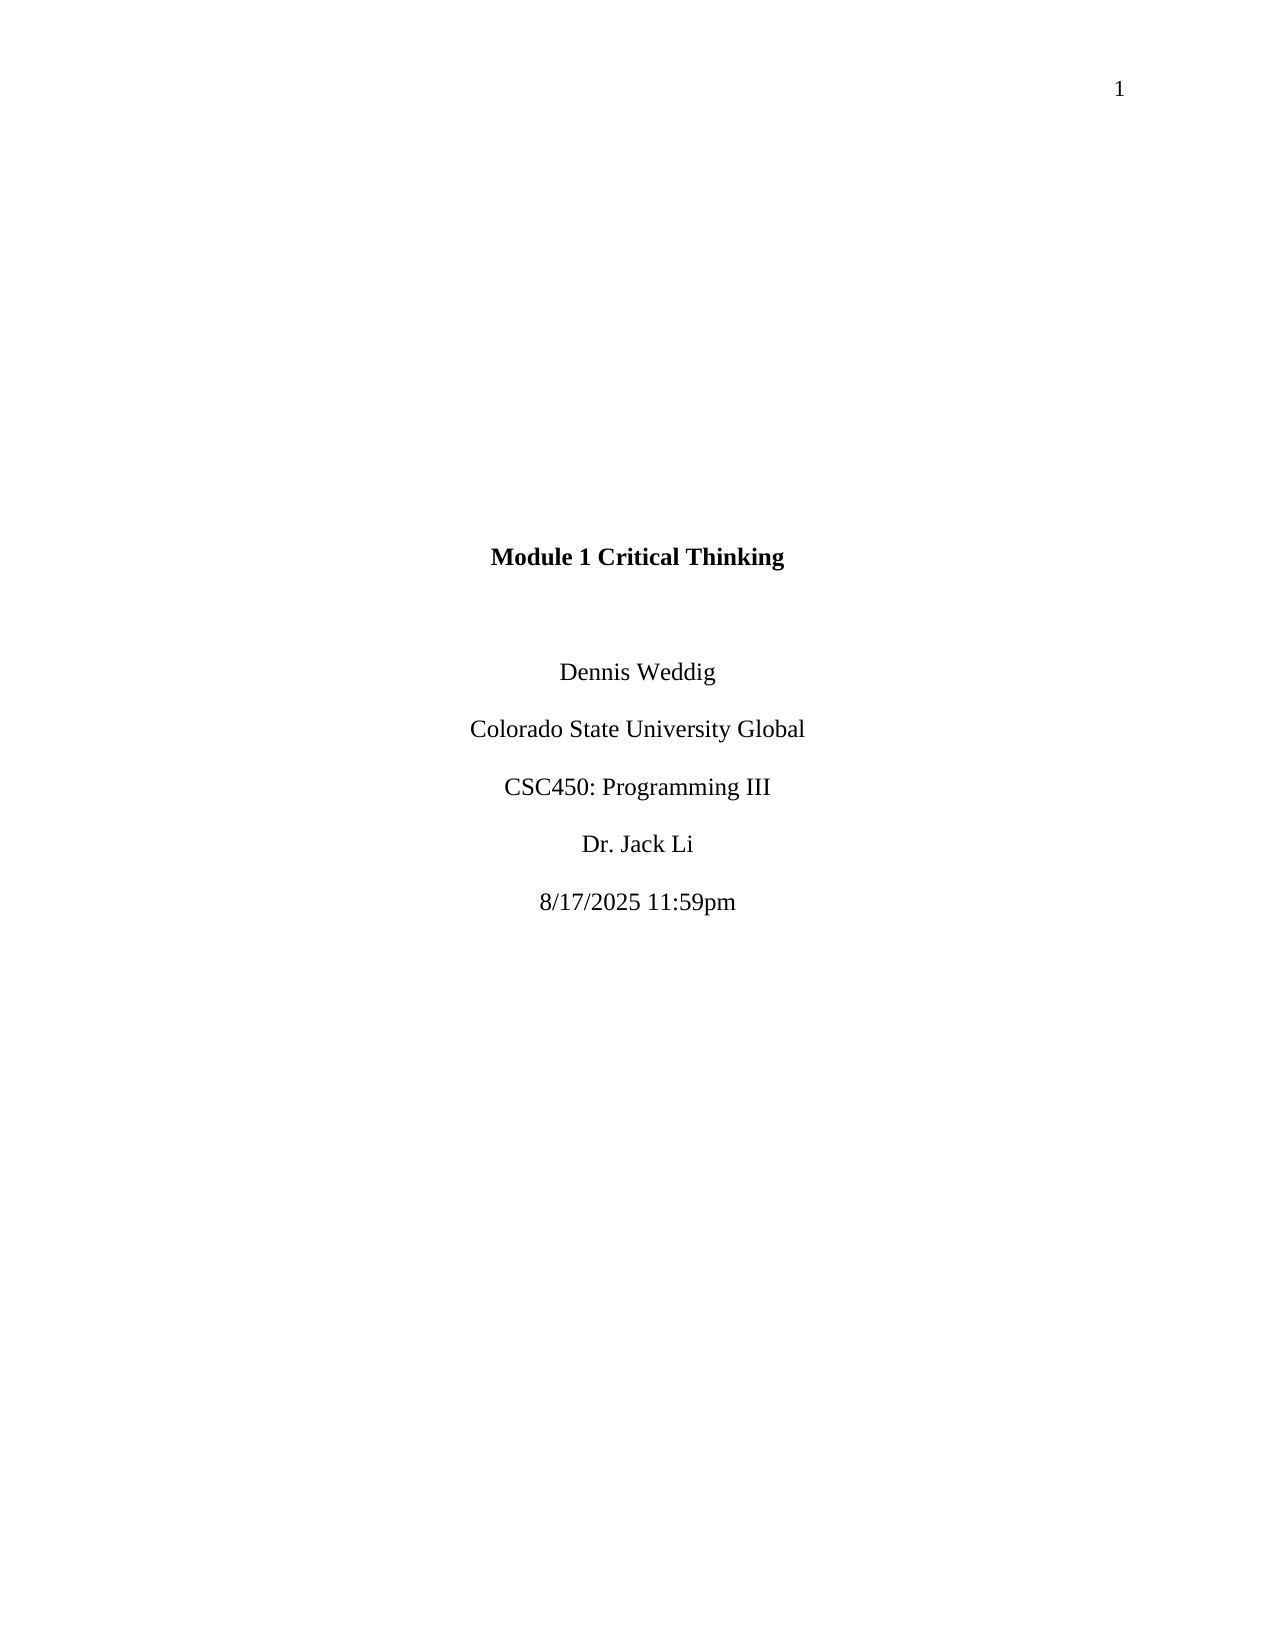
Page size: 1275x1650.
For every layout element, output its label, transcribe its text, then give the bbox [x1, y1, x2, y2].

text Module 1 Critical Thinking [150, 542, 491, 570]
text Colorado State University Global [805, 714, 1125, 743]
text Module 1 Critical Thinking [784, 542, 1125, 570]
text Dr. Jack Li [150, 829, 582, 858]
text Dennis Weddig [150, 657, 559, 685]
text Colorado State University Global [150, 714, 470, 743]
text CSC450: Programming III [771, 772, 1125, 800]
text 8/17/2025 11:59pm [150, 887, 539, 915]
text Dennis Weddig [716, 657, 1125, 685]
text 8/17/2025 11:59pm [736, 887, 1125, 915]
text Dr. Jack Li [693, 829, 1125, 858]
text CSC450: Programming III [150, 772, 504, 800]
